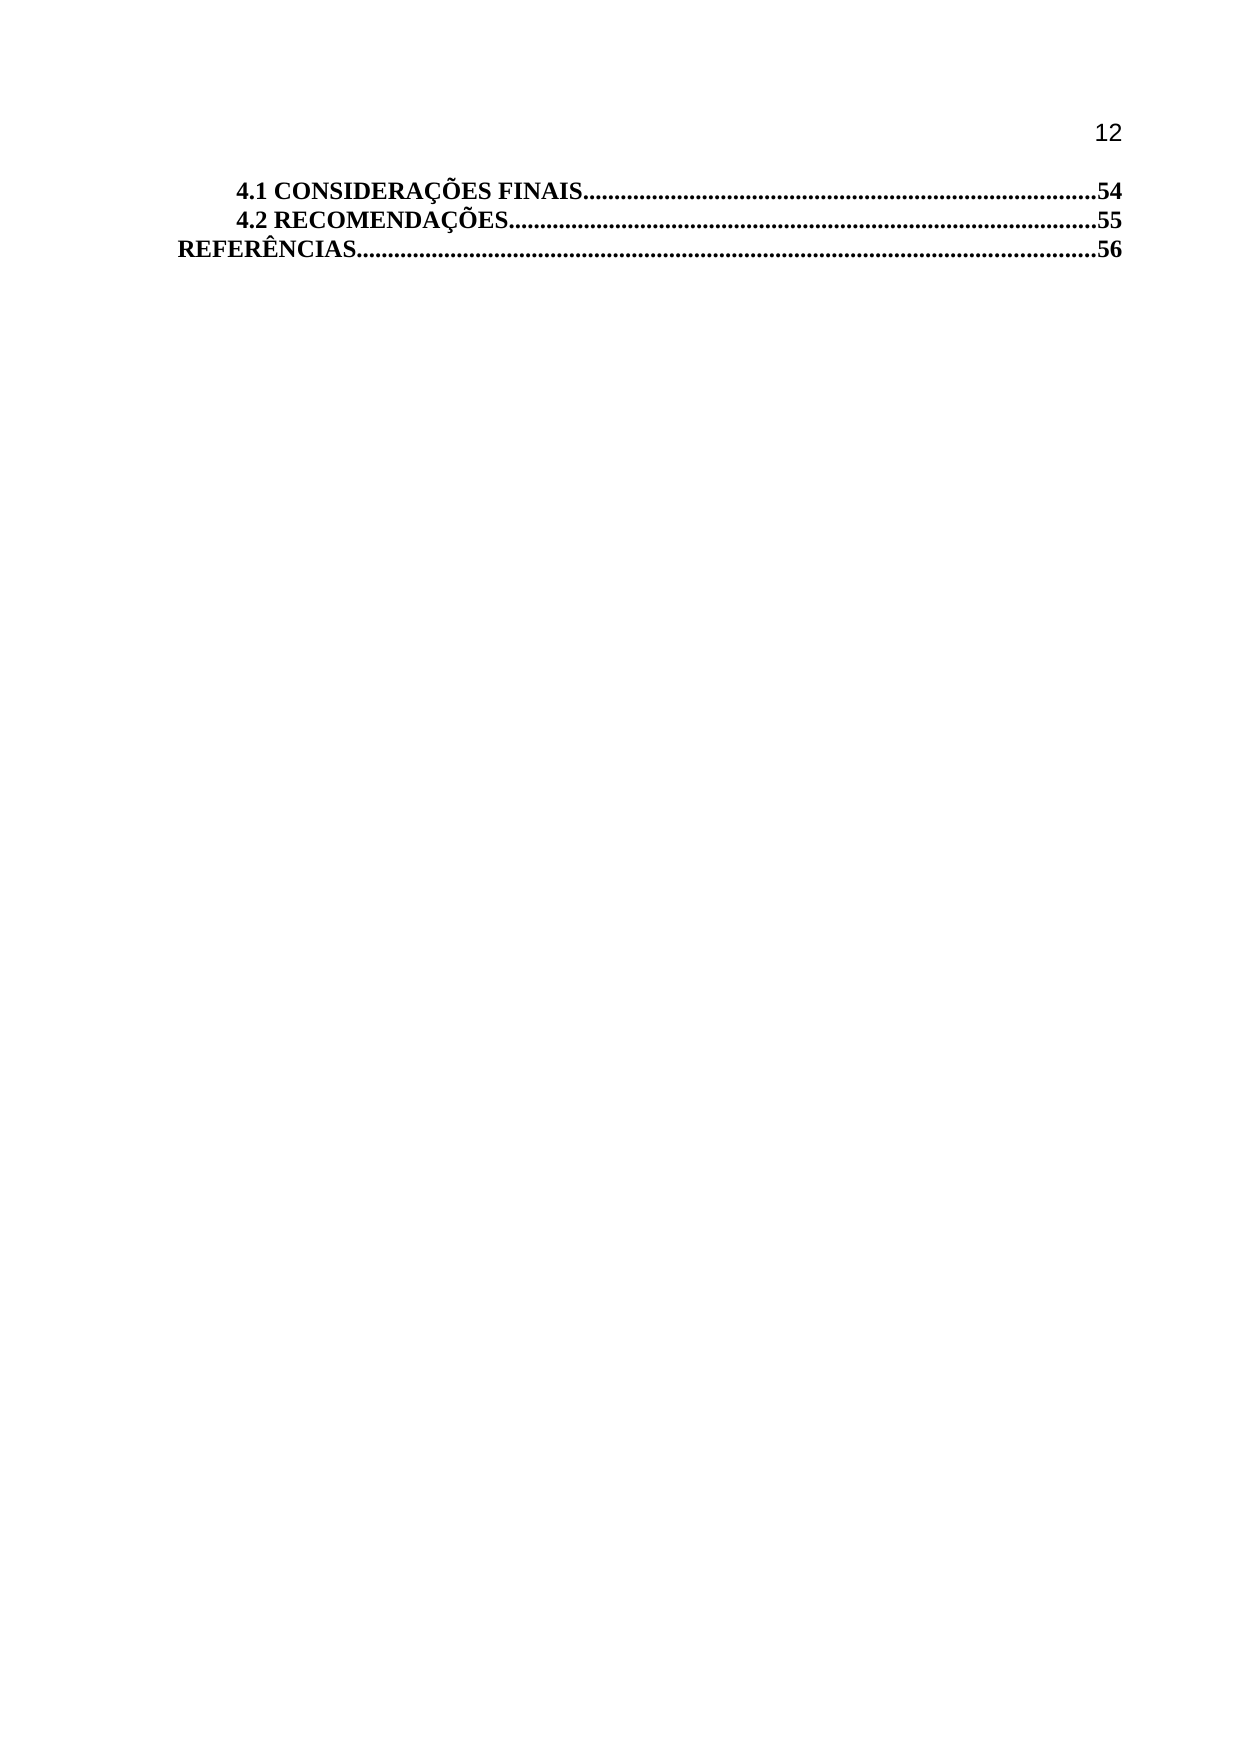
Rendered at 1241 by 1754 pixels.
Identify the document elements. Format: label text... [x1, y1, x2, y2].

text 4.2 RECOMENDAÇÕES 55 [236, 205, 1122, 234]
text 4.1 CONSIDERAÇÕES FINAIS 54 [236, 176, 1122, 205]
text referências 56 [177, 234, 1122, 263]
